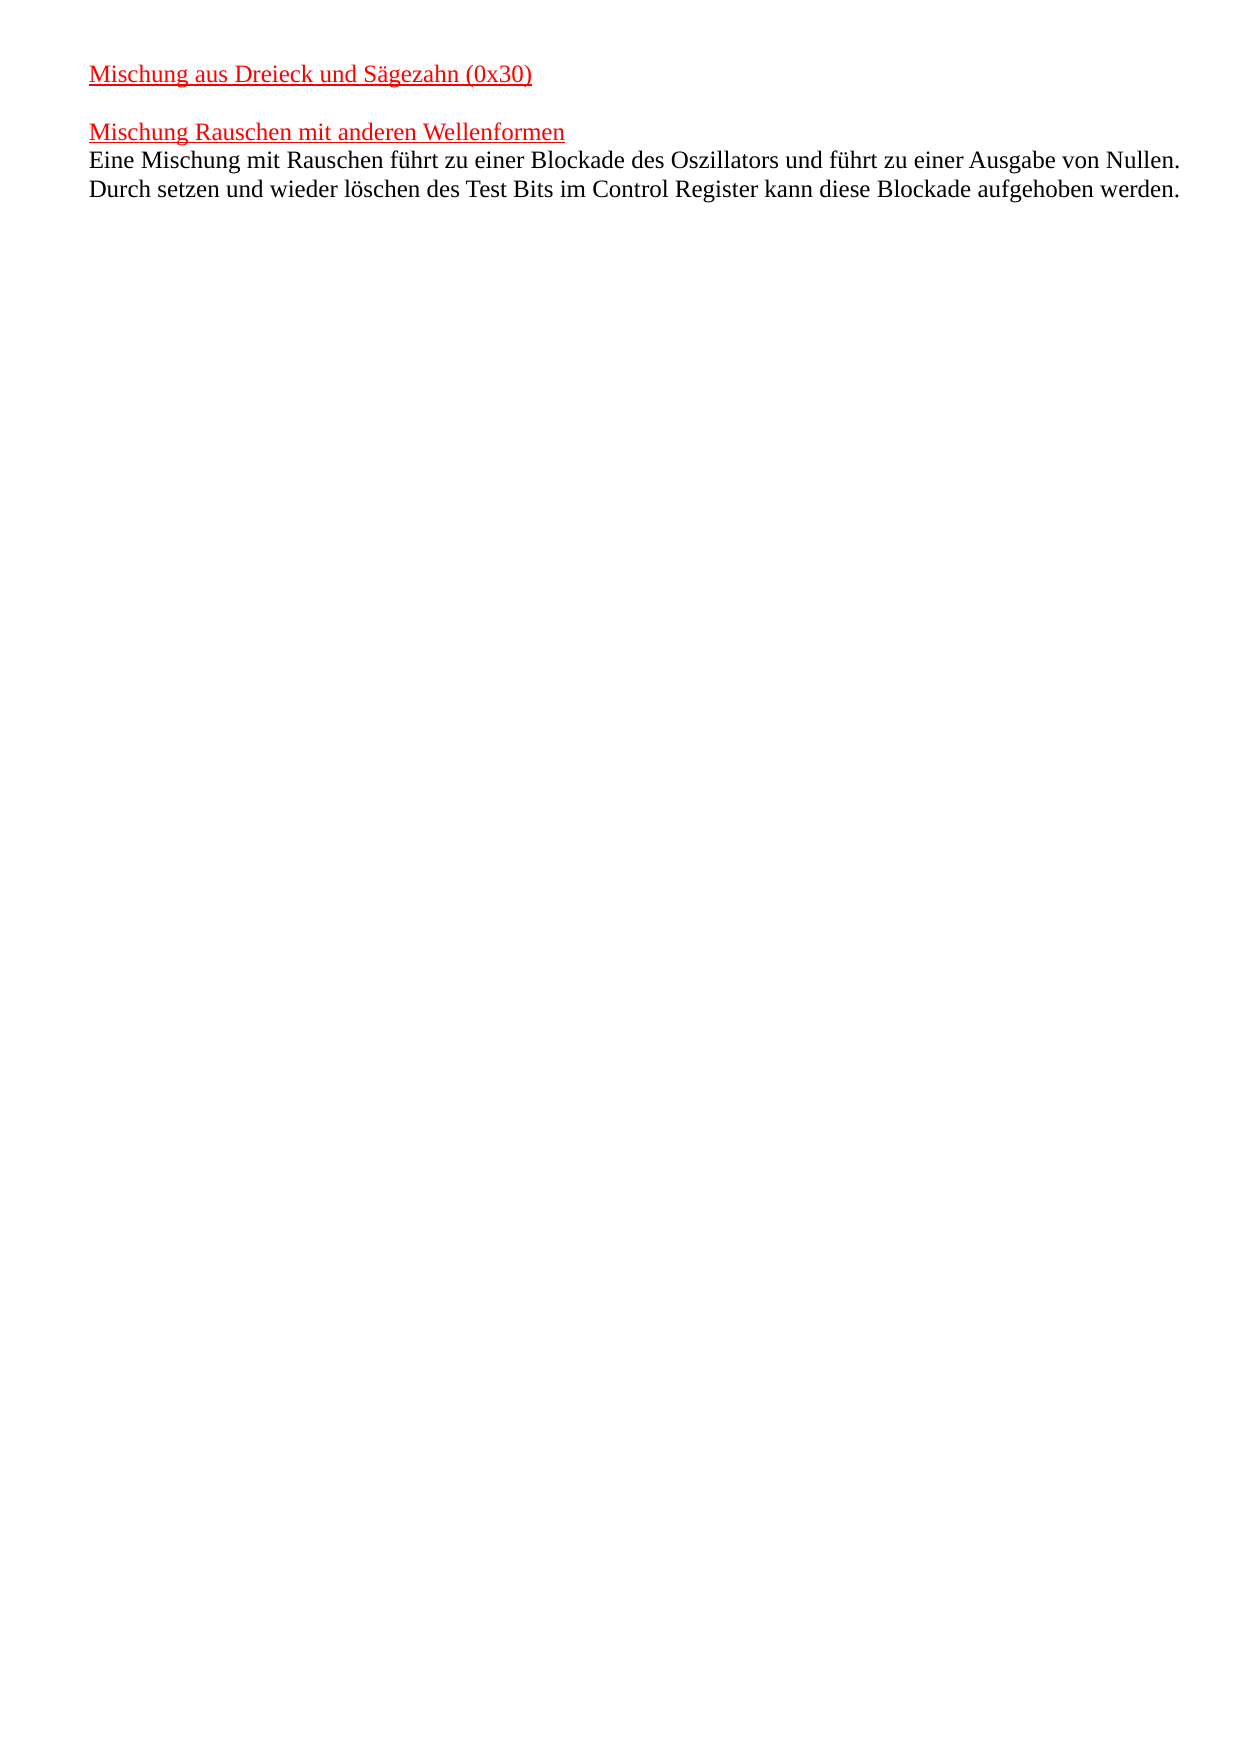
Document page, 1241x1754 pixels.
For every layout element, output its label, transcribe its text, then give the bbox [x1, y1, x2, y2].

text Durch setzen und wieder löschen des Test Bits im Control Register kann diese Blockade aufgehoben werden. [88, 174, 1181, 203]
text Mischung aus Dreieck und Sägezahn (0x30) [88, 59, 1181, 88]
text Eine Mischung mit Rauschen führt zu einer Blockade des Oszillators und führt zu einer Ausgabe von Nullen. [88, 145, 1181, 174]
text Mischung Rauschen mit anderen Wellenformen [88, 117, 1181, 145]
